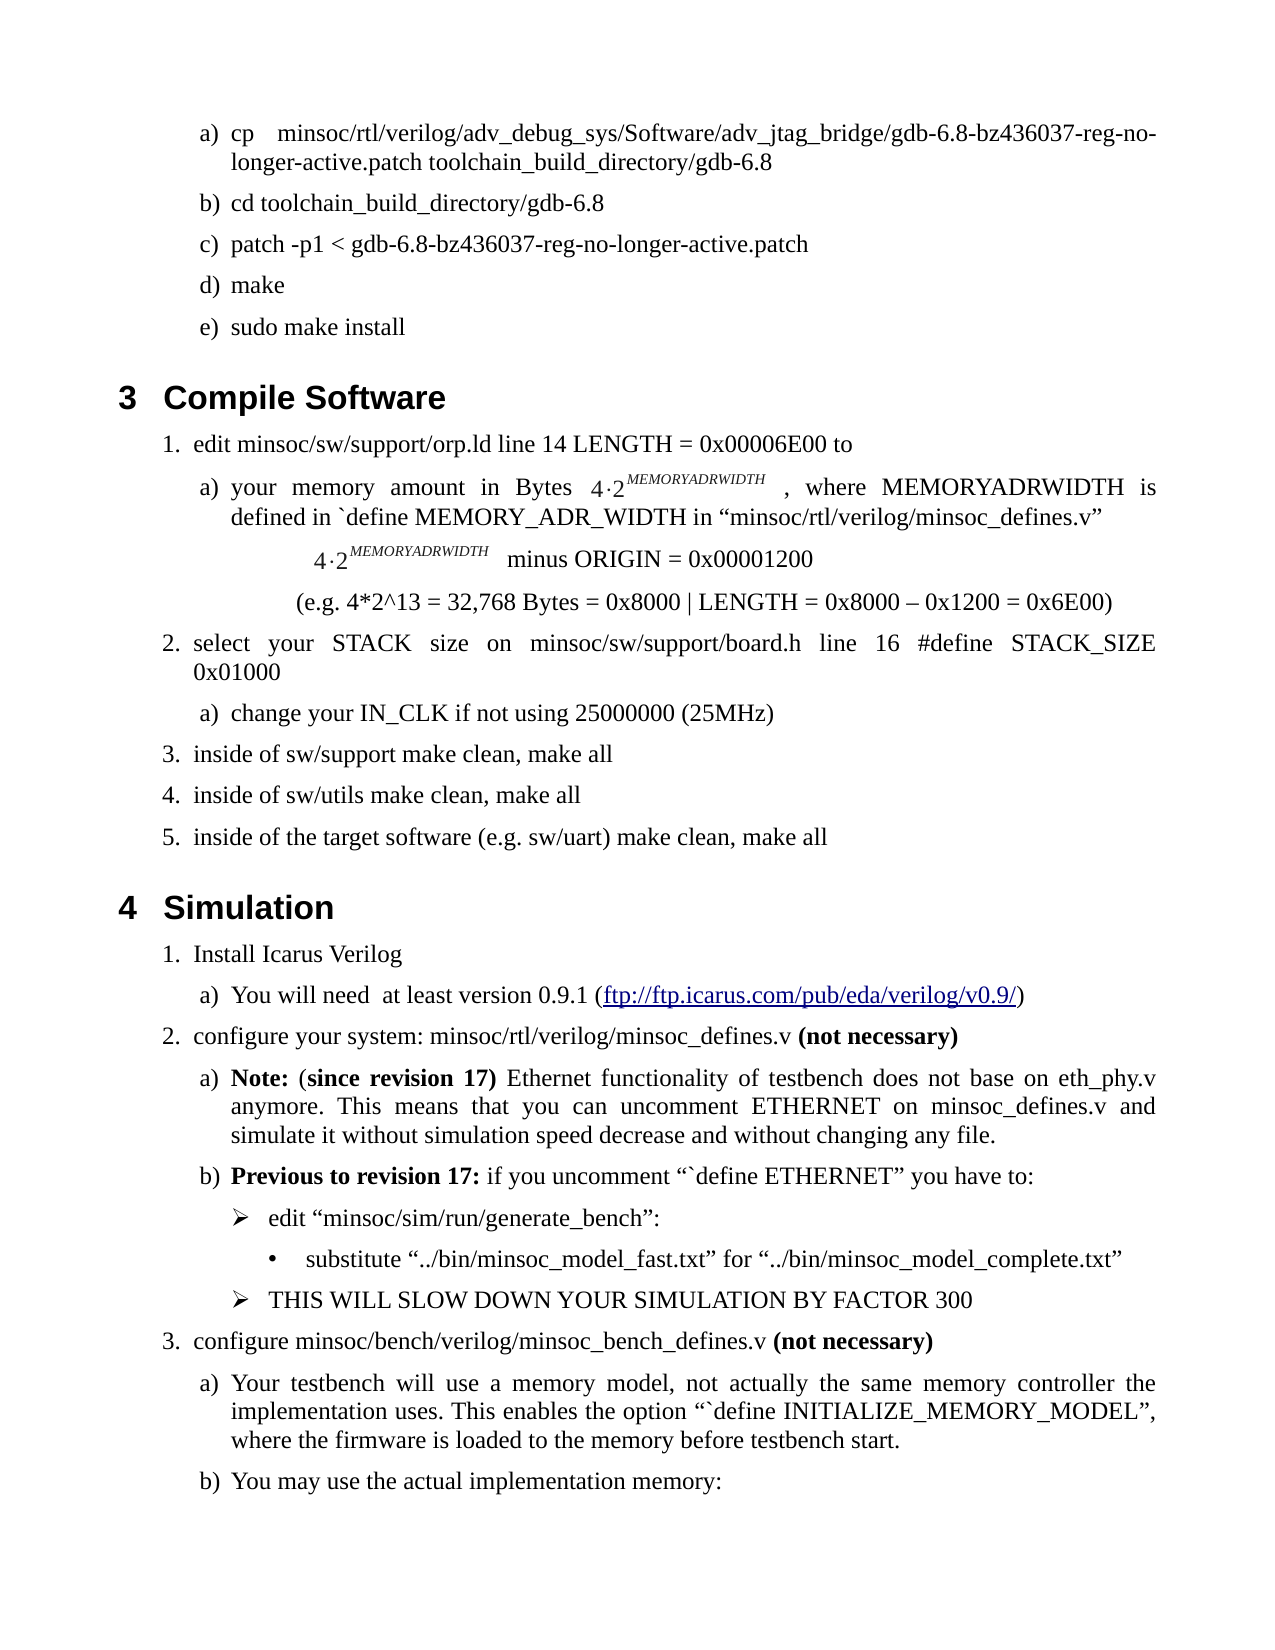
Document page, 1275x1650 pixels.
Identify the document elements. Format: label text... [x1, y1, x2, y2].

list configure minsoc/bench/verilog/minsoc_bench_defines.v (not necessary) [156, 1326, 1157, 1355]
list configure your system: minsoc/rtl/verilog/minsoc_defines.v (not necessary) [156, 1021, 1157, 1050]
list select your STACK size on minsoc/sw/support/board.h line 16 #define STACK_SIZE 0x01000 [156, 628, 1157, 685]
list inside of the target software (e.g. sw/uart) make clean, make all [156, 822, 1157, 850]
list your memory amount in Bytes, where MEMORYADRWIDTH is defined in `define MEMORY_ADR_WIDTH in “minsoc/rtl/verilog/minsoc_defines.v” [193, 471, 1157, 530]
list Note: (since revision 17) Ethernet functionality of testbench does not base on eth_phy.v anymore. This means that you can uncomment ETHERNET on minsoc_defines.v and simulate it without simulation speed decrease and without changing any file. [193, 1063, 1157, 1149]
list substitute “../bin/minsoc_model_fast.txt” for “../bin/minsoc_model_complete.txt” [268, 1244, 1157, 1273]
list cd toolchain_build_directory/gdb-6.8 [193, 188, 1157, 217]
list Install Icarus Verilog [156, 939, 1157, 968]
list You will need at least version 0.9.1 (ftp://ftp.icarus.com/pub/eda/verilog/v0.9/) [193, 980, 1157, 1009]
list THIS WILL SLOW DOWN YOUR SIMULATION BY FACTOR 300 [231, 1285, 1157, 1314]
list You may use the actual implementation memory: [193, 1466, 1157, 1495]
list cp minsoc/rtl/verilog/adv_debug_sys/Software/adv_jtag_bridge/gdb-6.8-bz436037-reg-no-longer-active.patch toolchain_build_directory/gdb-6.8 [193, 118, 1157, 176]
subtitle Simulation [118, 888, 1157, 926]
text minus ORIGIN = 0x00001200 [148, 543, 1127, 574]
list Your testbench will use a memory model, not actually the same memory controller the implementation uses. This enables the option “`define INITIALIZE_MEMORY_MODEL”, where the firmware is loaded to the memory before testbench start. [193, 1368, 1157, 1454]
list Previous to revision 17: if you uncomment “`define ETHERNET” you have to: [193, 1161, 1157, 1190]
list sudo make install [193, 312, 1157, 341]
list change your IN_CLK if not using 25000000 (25MHz) [193, 698, 1157, 727]
list inside of sw/support make clean, make all [156, 739, 1157, 768]
list edit minsoc/sw/support/orp.ld line 14 LENGTH = 0x00006E00 to [156, 429, 1157, 458]
list inside of sw/utils make clean, make all [156, 780, 1157, 809]
subtitle Compile Software [118, 378, 1157, 417]
list make [193, 271, 1157, 299]
text (e.g. 4*2^13 = 32,768 Bytes = 0x8000 | LENGTH = 0x8000 – 0x1200 = 0x6E00) [148, 587, 1127, 615]
list patch -p1 < gdb-6.8-bz436037-reg-no-longer-active.patch [193, 229, 1157, 258]
list edit “minsoc/sim/run/generate_bench”: [231, 1203, 1157, 1231]
